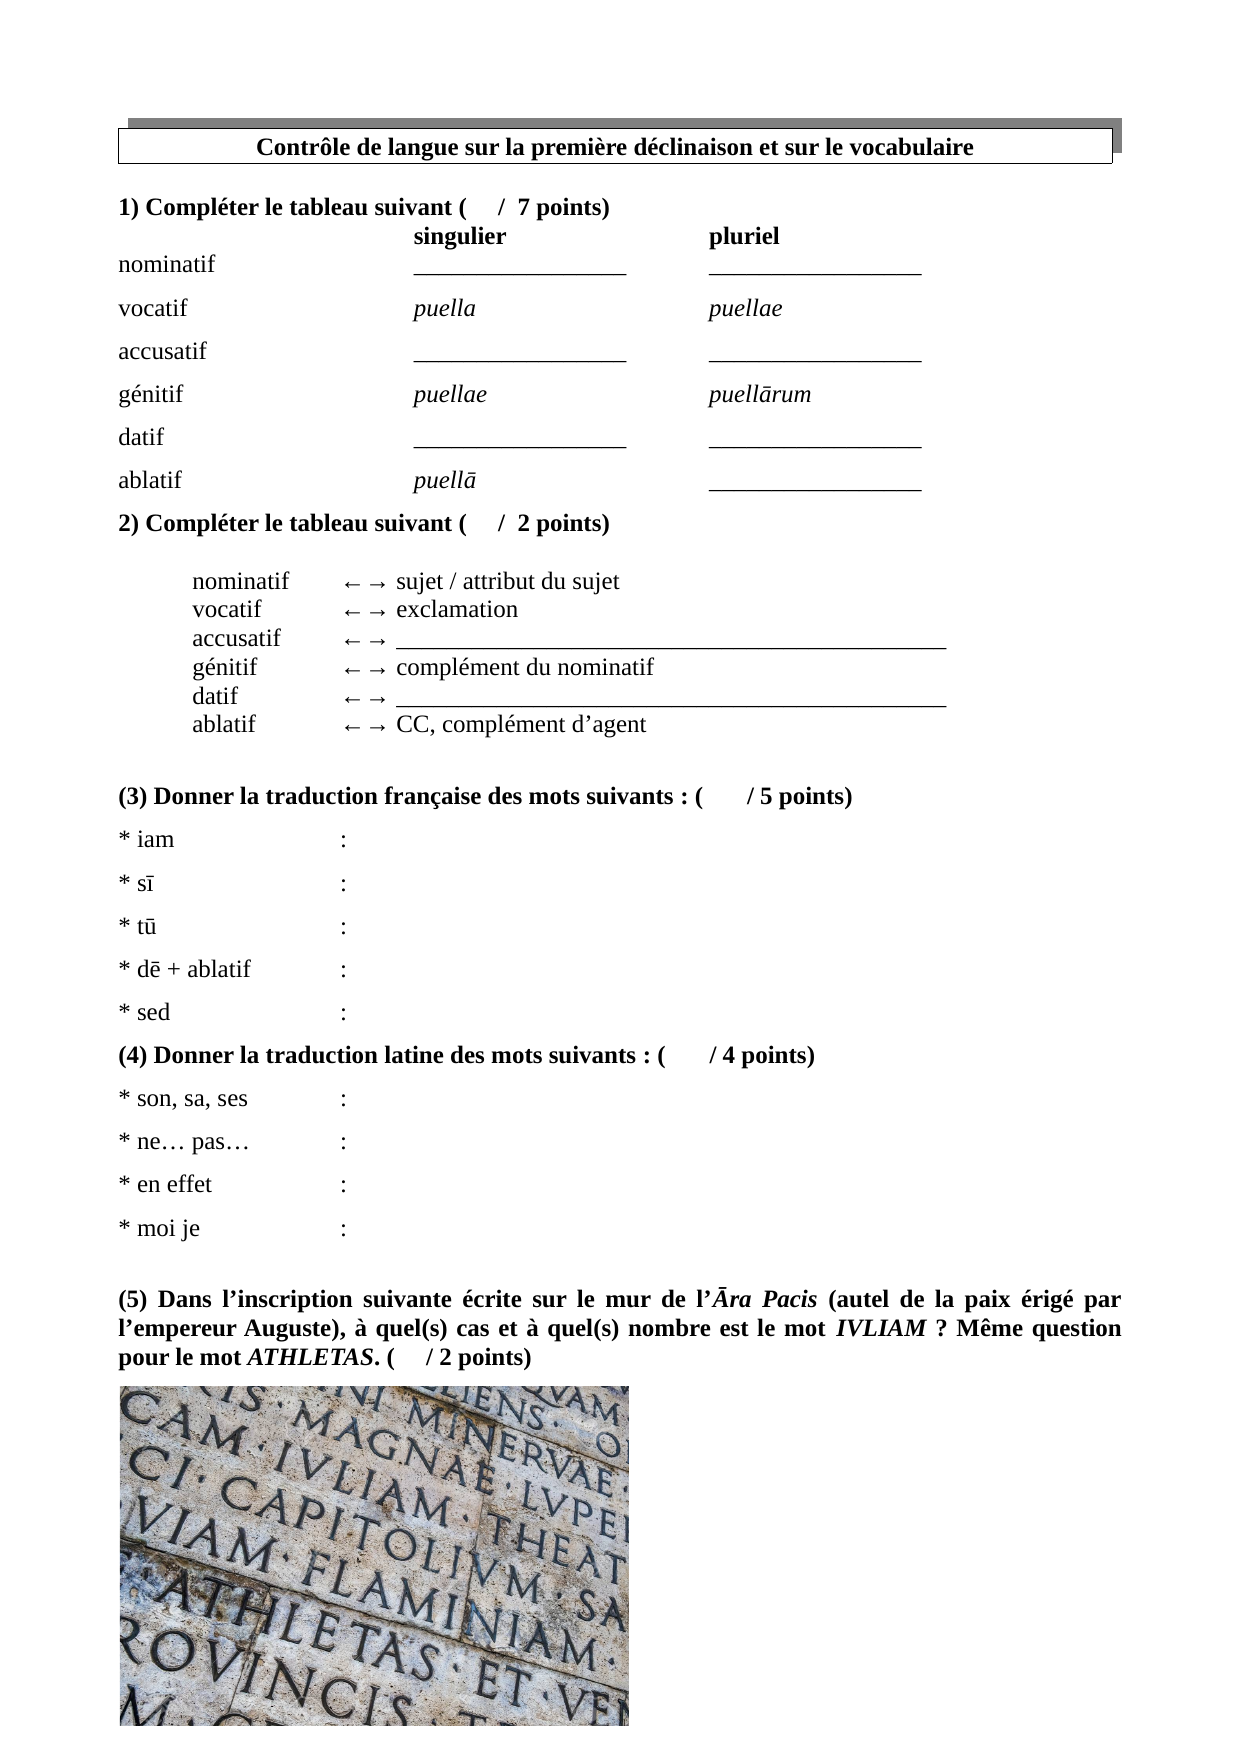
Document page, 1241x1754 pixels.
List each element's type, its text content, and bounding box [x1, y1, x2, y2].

text (3) Donner la traduction française des mots suivants : ( / 5 points) [118, 781, 1122, 810]
text (5) Dans l’inscription suivante écrite sur le mur de l’āra Pacis (autel de la paix érigé par l’empereur Auguste), à quel(s) cas et à quel(s) nombre est le mot IVLIAM ? Même question pour le mot ATHLETAS. ( / 2 points) [118, 1284, 1122, 1371]
text Contrôle de langue sur la première déclinaison et sur le vocabulaire [119, 129, 1112, 163]
text vocatif puella puellae [118, 293, 1122, 321]
text accusatif ←→ ____________________________________________ [118, 623, 1122, 652]
text * sed : [118, 997, 1122, 1026]
text vocatif ←→ exclamation [118, 594, 1122, 623]
text 2) Compléter le tableau suivant ( / 2 points) [118, 508, 1122, 537]
text * dē + ablatif : [118, 954, 1122, 983]
text nominatif ←→ sujet / attribut du sujet [118, 566, 1122, 594]
text (4) Donner la traduction latine des mots suivants : ( / 4 points) [118, 1040, 1122, 1069]
text ablatif puellā _________________ [118, 465, 1122, 494]
text * en effet : [118, 1169, 1122, 1198]
text * ne… pas… : [118, 1126, 1122, 1155]
text datif ←→ ____________________________________________ [118, 681, 1122, 709]
text * iam : [118, 824, 1122, 853]
text génitif puellae puellārum [118, 379, 1122, 408]
text accusatif _________________ _________________ [118, 336, 1122, 364]
text 1) Compléter le tableau suivant ( / 7 points) [118, 192, 1122, 221]
text génitif ←→ complément du nominatif [118, 652, 1122, 681]
text * sī : [118, 868, 1122, 896]
text * tū : [118, 911, 1122, 939]
text ablatif ←→ CC, complément d’agent [118, 709, 1122, 738]
text datif _________________ _________________ [118, 422, 1122, 451]
text nominatif _________________ _________________ [118, 249, 1122, 278]
picture [119, 1386, 629, 1726]
text * son, sa, ses : [118, 1083, 1122, 1112]
text singulier pluriel [118, 221, 1122, 249]
text * moi je : [118, 1213, 1122, 1241]
